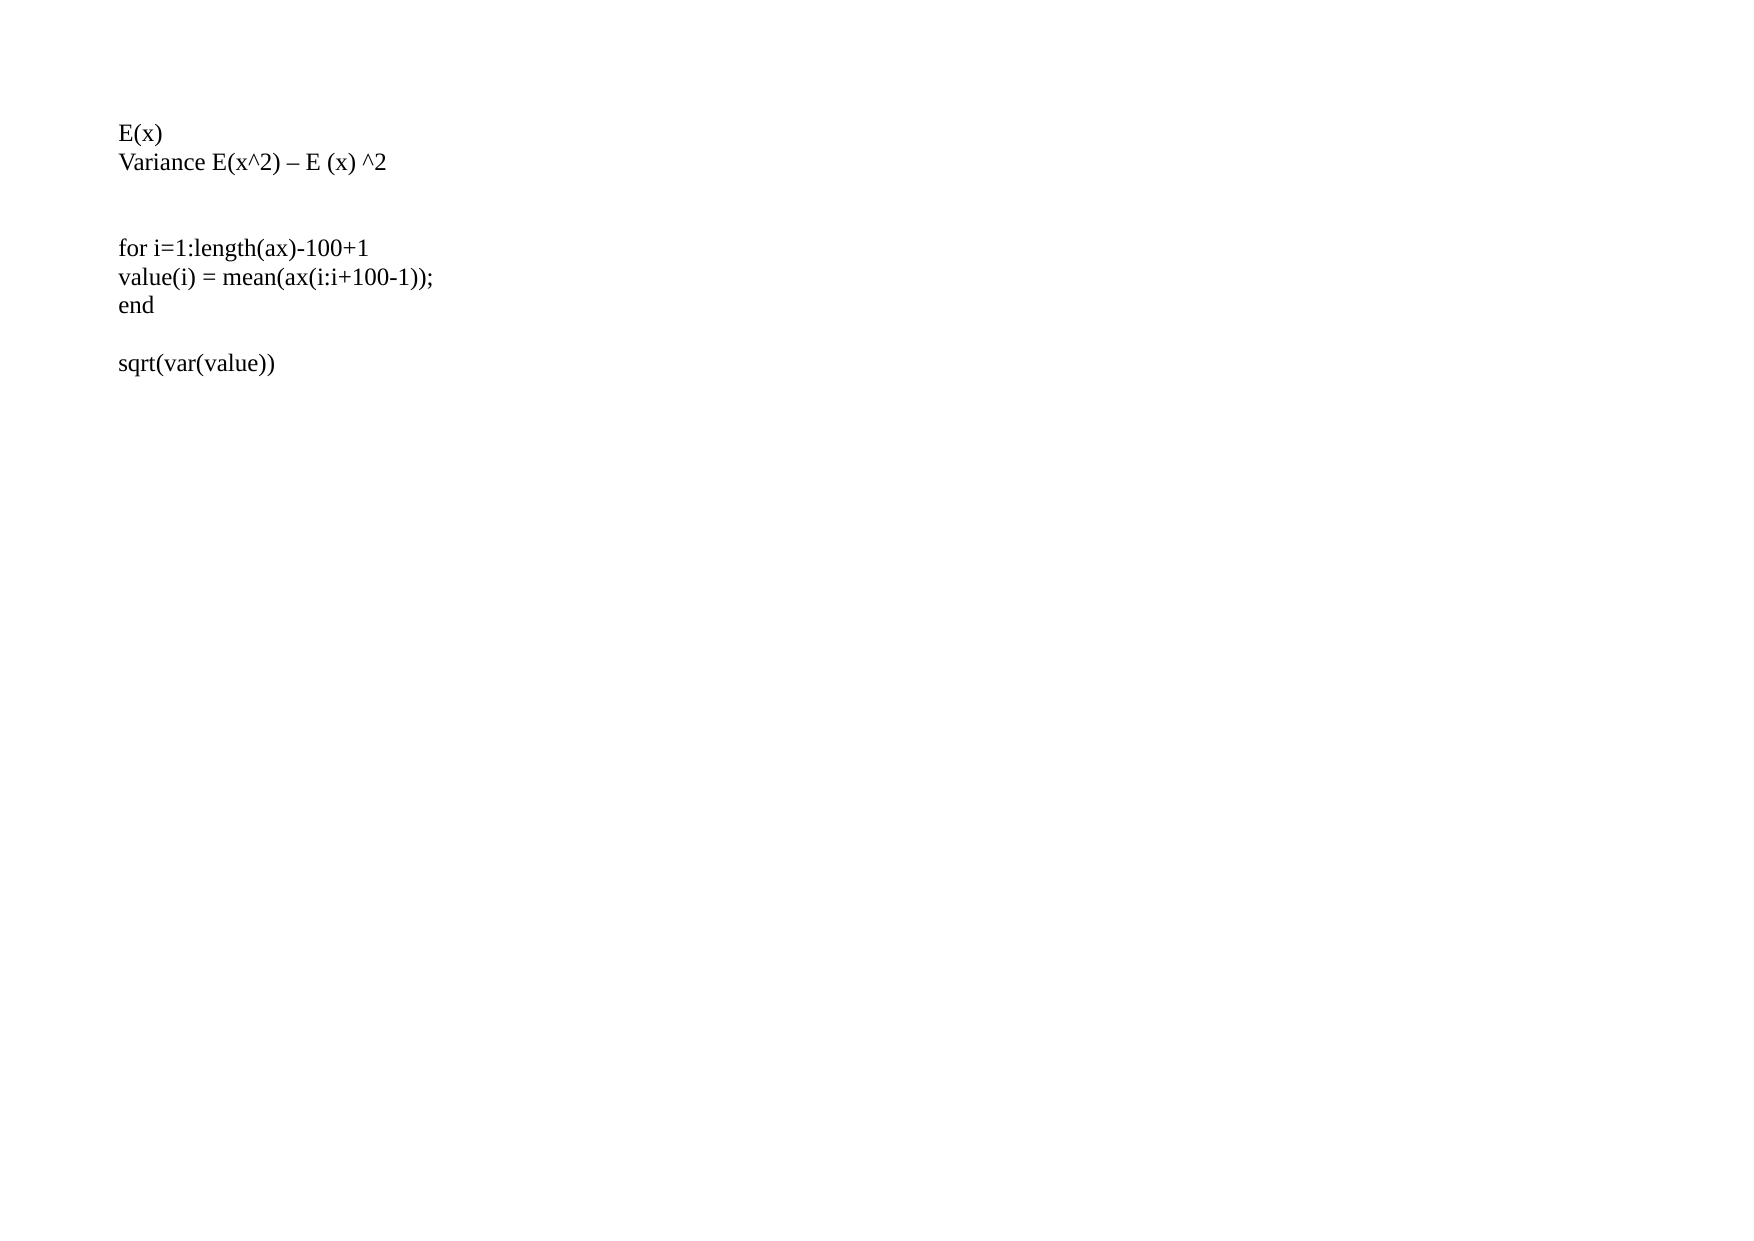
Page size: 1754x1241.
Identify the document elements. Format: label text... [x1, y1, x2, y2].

text Variance E(x^2) – E (x) ^2 [118, 147, 1636, 176]
text end [118, 291, 1636, 319]
text value(i) = mean(ax(i:i+100-1)); [118, 262, 1636, 291]
text for i=1:length(ax)-100+1 [118, 233, 1636, 262]
text E(x) [118, 118, 1636, 147]
text sqrt(var(value)) [118, 348, 1636, 377]
